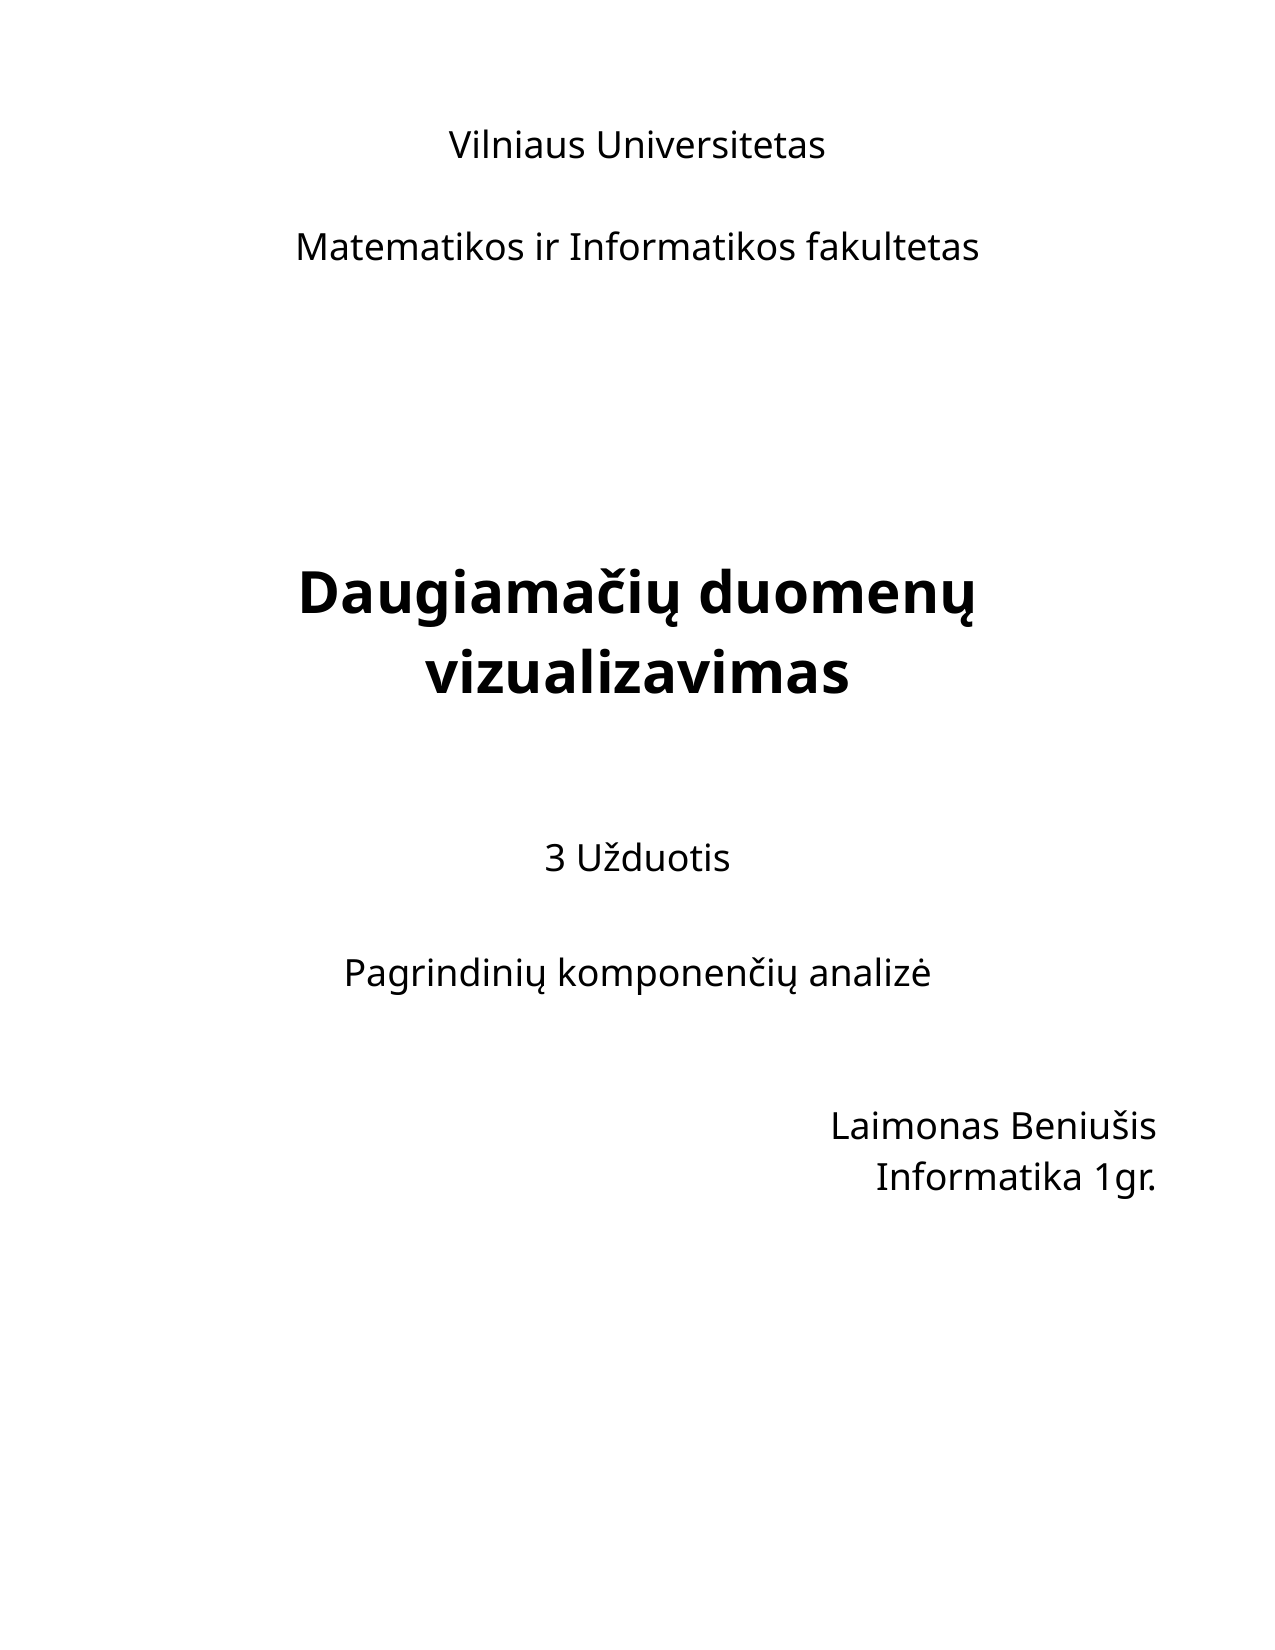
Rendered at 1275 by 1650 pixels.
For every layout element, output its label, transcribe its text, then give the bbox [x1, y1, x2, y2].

text Vilniaus Universitetas [118, 118, 1157, 169]
text Pagrindinių komponenčių analizė [118, 946, 1157, 997]
text Informatika 1gr. [118, 1150, 1157, 1201]
title Daugiamačių duomenų vizualizavimas [118, 551, 1157, 710]
text Laimonas Beniušis [118, 1099, 1157, 1150]
subtitle 3 Užduotis [118, 831, 1157, 882]
text Matematikos ir Informatikos fakultetas [118, 220, 1157, 271]
